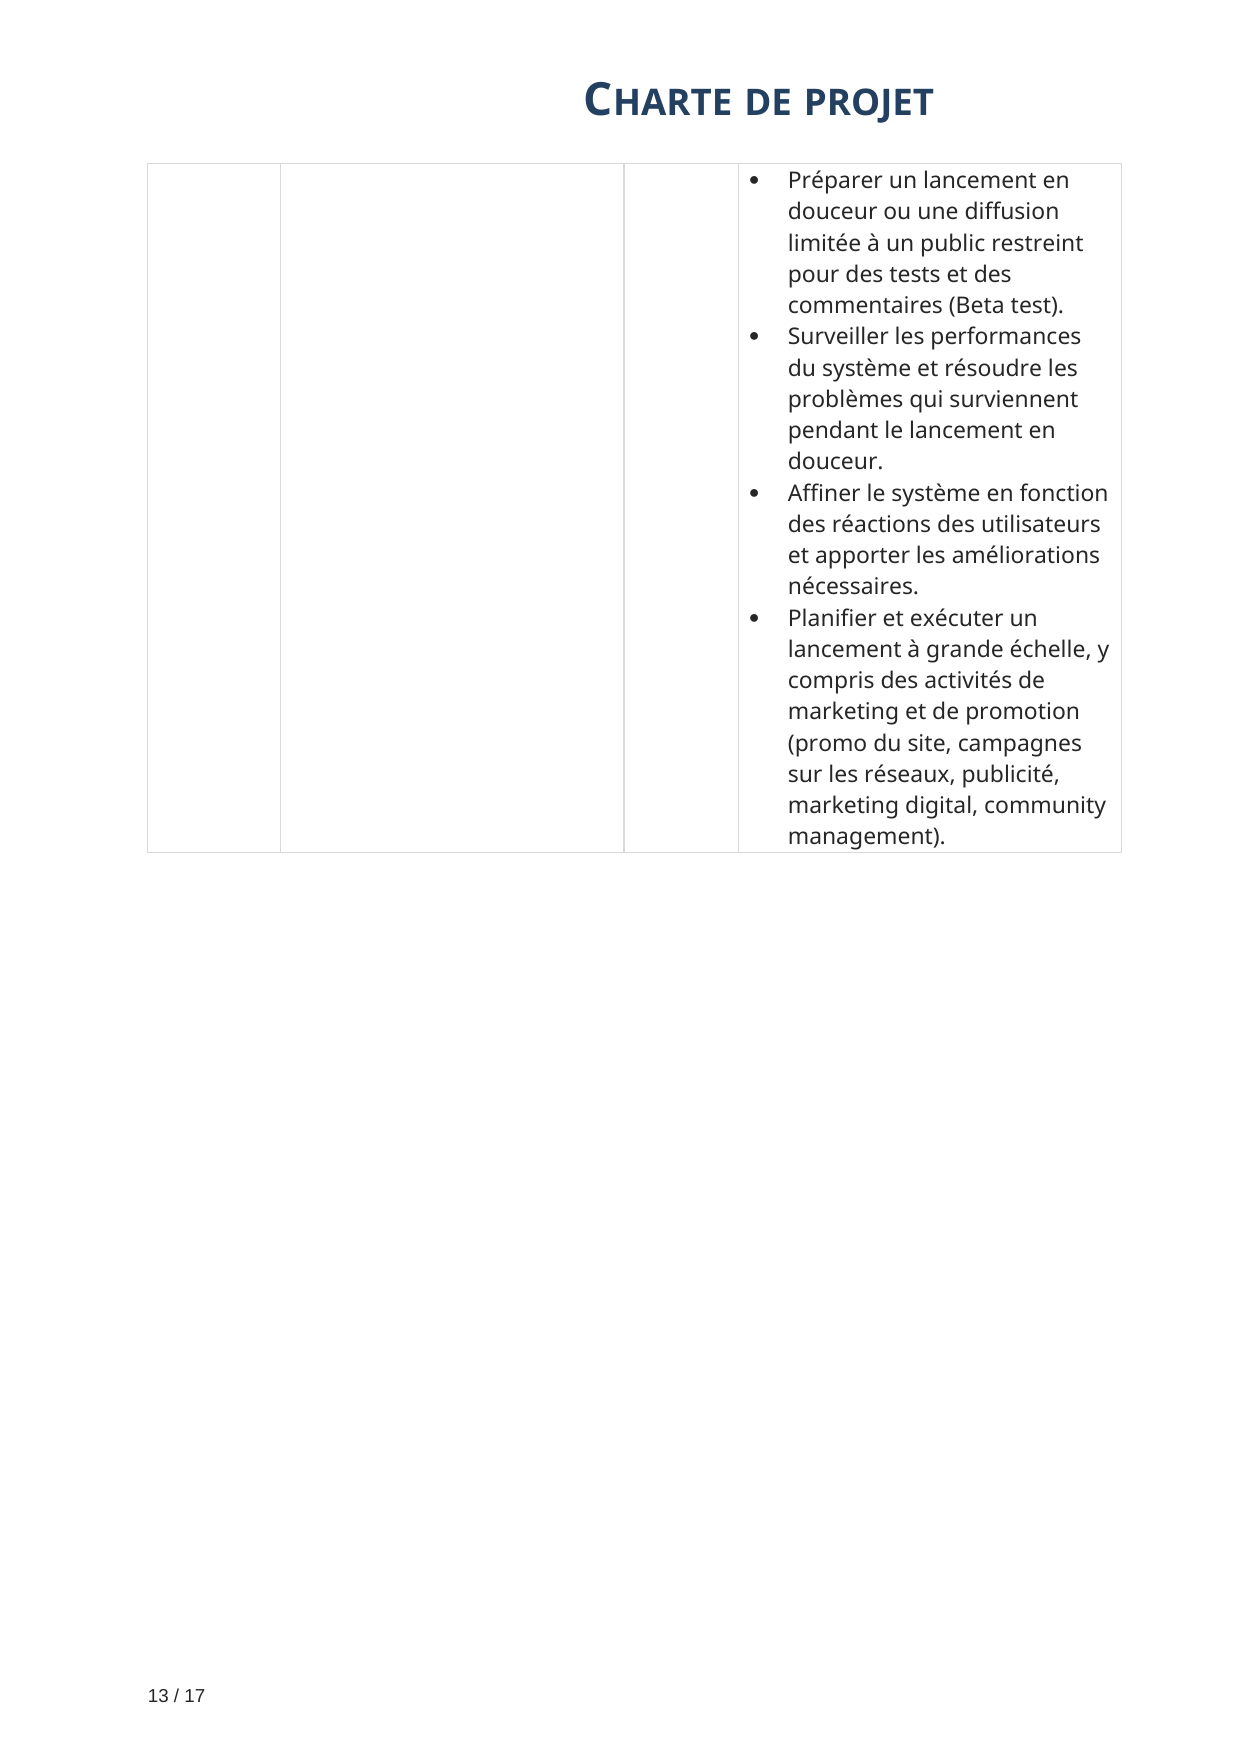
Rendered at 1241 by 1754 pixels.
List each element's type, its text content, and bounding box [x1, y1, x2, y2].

table_cell [148, 164, 280, 852]
table_cell Mettre en place les serveurs de production et configurer l'infrastructure nécessaire. Préparer un lancement en douceur ou une diffusion limitée à un public restreint pour des tests et des commentaires (Beta test). Surveiller les performances du système et résoudre les problèmes qui surviennent pendant le lancement en douceur. Affiner le système en fonction des réactions des utilisateurs et apporter les améliorations nécessaires. Planifier et exécuter un lancement à grande échelle, y compris des activités de marketing et de promotion (promo du site, campagnes sur les réseaux, publicité, marketing digital, community management). [739, 164, 1121, 852]
table_cell [281, 164, 623, 852]
table_cell [625, 164, 738, 852]
